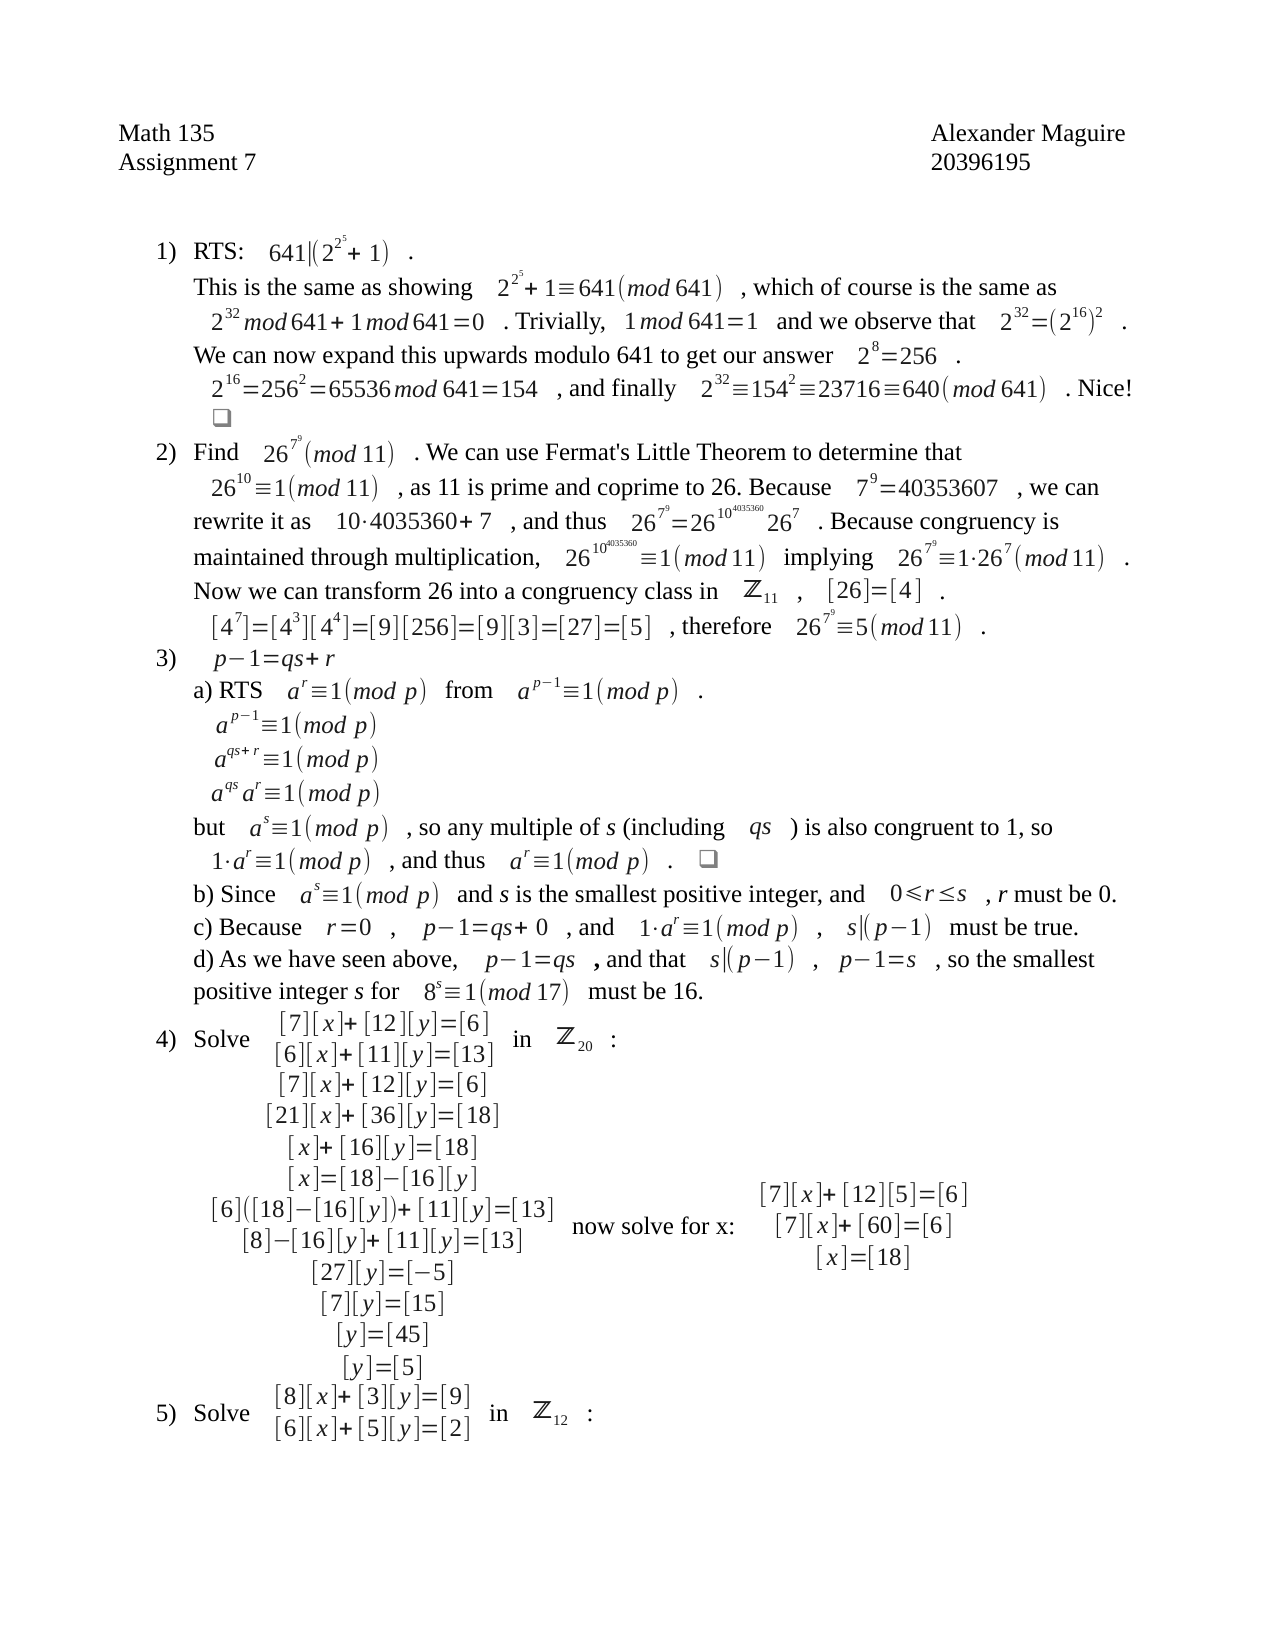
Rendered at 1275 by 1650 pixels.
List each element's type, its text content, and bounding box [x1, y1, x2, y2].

list Find . We can use Fermat's Little Theorem to determine that , as 11 is prime and coprime to 26. Because , we can rewrite it as , and thus . Because congruency is maintained through multiplication, implying . Now we can transform 26 into a congruency class in , ., therefore . [156, 434, 1157, 643]
list now solve for x: [156, 1069, 1157, 1382]
list This is the same as showing , which of course is the same as . Trivially,and we observe that . We can now expand this upwards modulo 641 to get our answer . , and finally . Nice! [156, 268, 1157, 434]
list c) Because , , and , must be true. [156, 910, 1157, 944]
text Assignment 7 20396195 [118, 147, 1157, 176]
list Solve in : [156, 1008, 1157, 1069]
list but , so any multiple of s (including ) is also congruent to 1, so [156, 809, 1157, 843]
list d) As we have seen above, , and that ,, so the smallest positive integer s for must be 16. [156, 944, 1157, 1008]
list RTS: . [156, 233, 1157, 268]
list a) RTS from . [156, 673, 1157, 706]
list , and thus . [156, 843, 1157, 877]
list Solve in : [156, 1382, 1157, 1443]
text Math 135 Alexander Maguire [118, 118, 1157, 147]
list b) Since and s is the smallest positive integer, and , r must be 0. [156, 877, 1157, 910]
